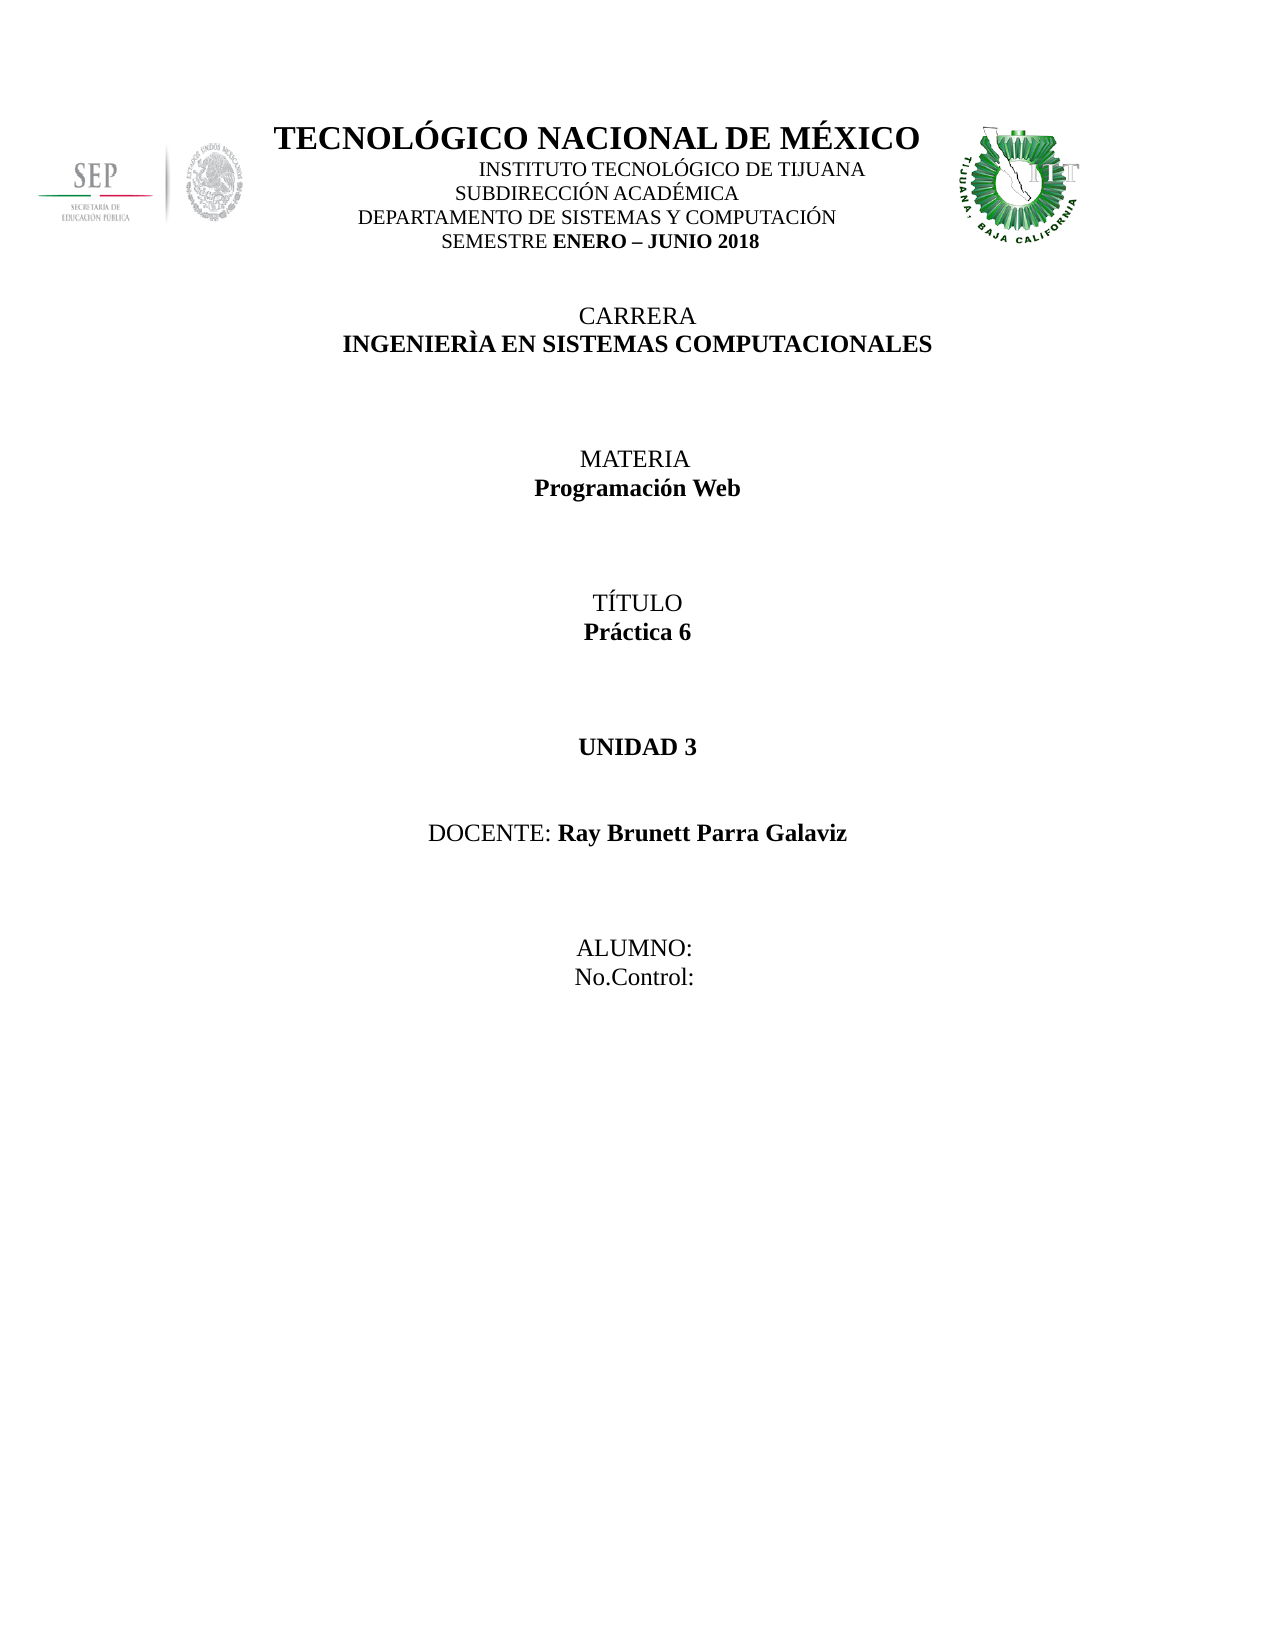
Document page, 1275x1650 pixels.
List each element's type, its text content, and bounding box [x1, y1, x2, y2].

text DOCENTE: Ray Brunett Parra Galaviz [118, 818, 1157, 847]
text SUBDIRECCIÓN ACADÉMICA [244, 181, 951, 204]
text [1087, 118, 1157, 156]
text UNIDAD 3 [118, 732, 1157, 761]
text Programación Web [118, 473, 1157, 502]
text [1087, 181, 1157, 204]
subtitle CARRERA [118, 301, 1157, 329]
text TÍTULO [118, 588, 1157, 617]
subtitle [1087, 156, 1157, 181]
subtitle DEPARTAMENTO DE SISTEMAS Y COMPUTACIÓN [244, 204, 951, 229]
subtitle [1087, 204, 1157, 229]
subtitle MATERIA [118, 444, 1157, 473]
picture [951, 118, 1087, 252]
subtitle INSTITUTO TECNOLÓGICO DE TIJUANA [244, 156, 951, 181]
picture [36, 140, 244, 230]
text TECNOLÓGICO NACIONAL DE MÉXICO [118, 118, 951, 156]
text No.Control: [118, 962, 1157, 991]
subtitle SEMESTRE ENERO – JUNIO 2018 [268, 229, 1157, 253]
text INGENIERÌA EN SISTEMAS COMPUTACIONALES [118, 329, 1157, 358]
text ALUMNO: [118, 933, 1157, 962]
text Práctica 6 [118, 617, 1157, 646]
